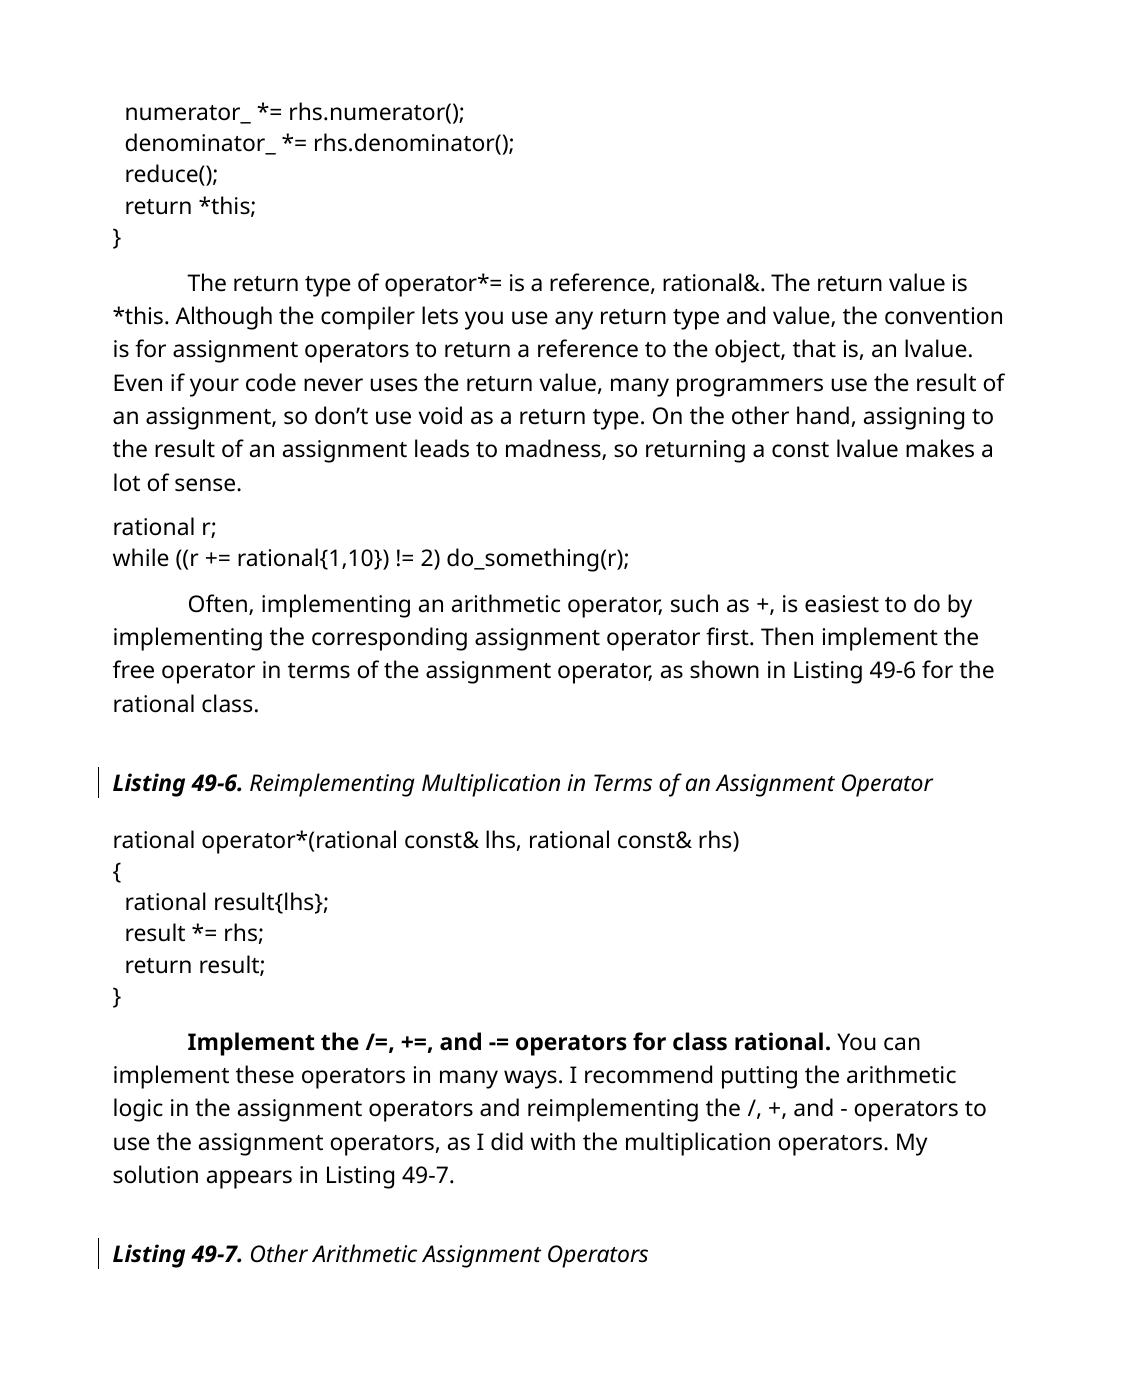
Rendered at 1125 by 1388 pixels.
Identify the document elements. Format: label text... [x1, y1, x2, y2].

text denominator_ *= rhs.denominator(); [112, 127, 1012, 158]
text The return type of operator*= is a reference, rational&. The return value is *this. Although the compiler lets you use any return type and value, the convention is for assignment operators to return a reference to the object, that is, an lvalue. Even if your code never uses the return value, many programmers use the result of an assignment, so don’t use void as a return type. On the other hand, assigning to the result of an assignment leads to madness, so returning a const lvalue makes a lot of sense. [112, 265, 1012, 498]
text result *= rhs; [112, 917, 1012, 948]
text { [112, 855, 1012, 886]
text reduce(); [112, 158, 1012, 190]
text rational operator*(rational const& lhs, rational const& rhs) [112, 823, 1012, 855]
text return result; [112, 948, 1012, 980]
text Listing 49-6. Reimplementing Multiplication in Terms of an Assignment Operator [112, 767, 1012, 798]
text rational r; [112, 511, 1012, 542]
text } [112, 980, 1012, 1011]
text } [112, 221, 1012, 252]
text Implement the /=, +=, and -= operators for class rational. You can implement these operators in many ways. I recommend putting the arithmetic logic in the assignment operators and reimplementing the /, +, and - operators to use the assignment operators, as I did with the multiplication operators. My solution appears in Listing 49-7. [112, 1023, 1012, 1190]
text numerator_ *= rhs.numerator(); [112, 96, 1012, 127]
text rational result{lhs}; [112, 886, 1012, 917]
text Often, implementing an arithmetic operator, such as +, is easiest to do by implementing the corresponding assignment operator first. Then implement the free operator in terms of the assignment operator, as shown in Listing 49-6 for the rational class. [112, 586, 1012, 719]
text return *this; [112, 190, 1012, 221]
text Listing 49-7. Other Arithmetic Assignment Operators [112, 1238, 1012, 1269]
text while ((r += rational{1,10}) != 2) do_something(r); [112, 542, 1012, 573]
